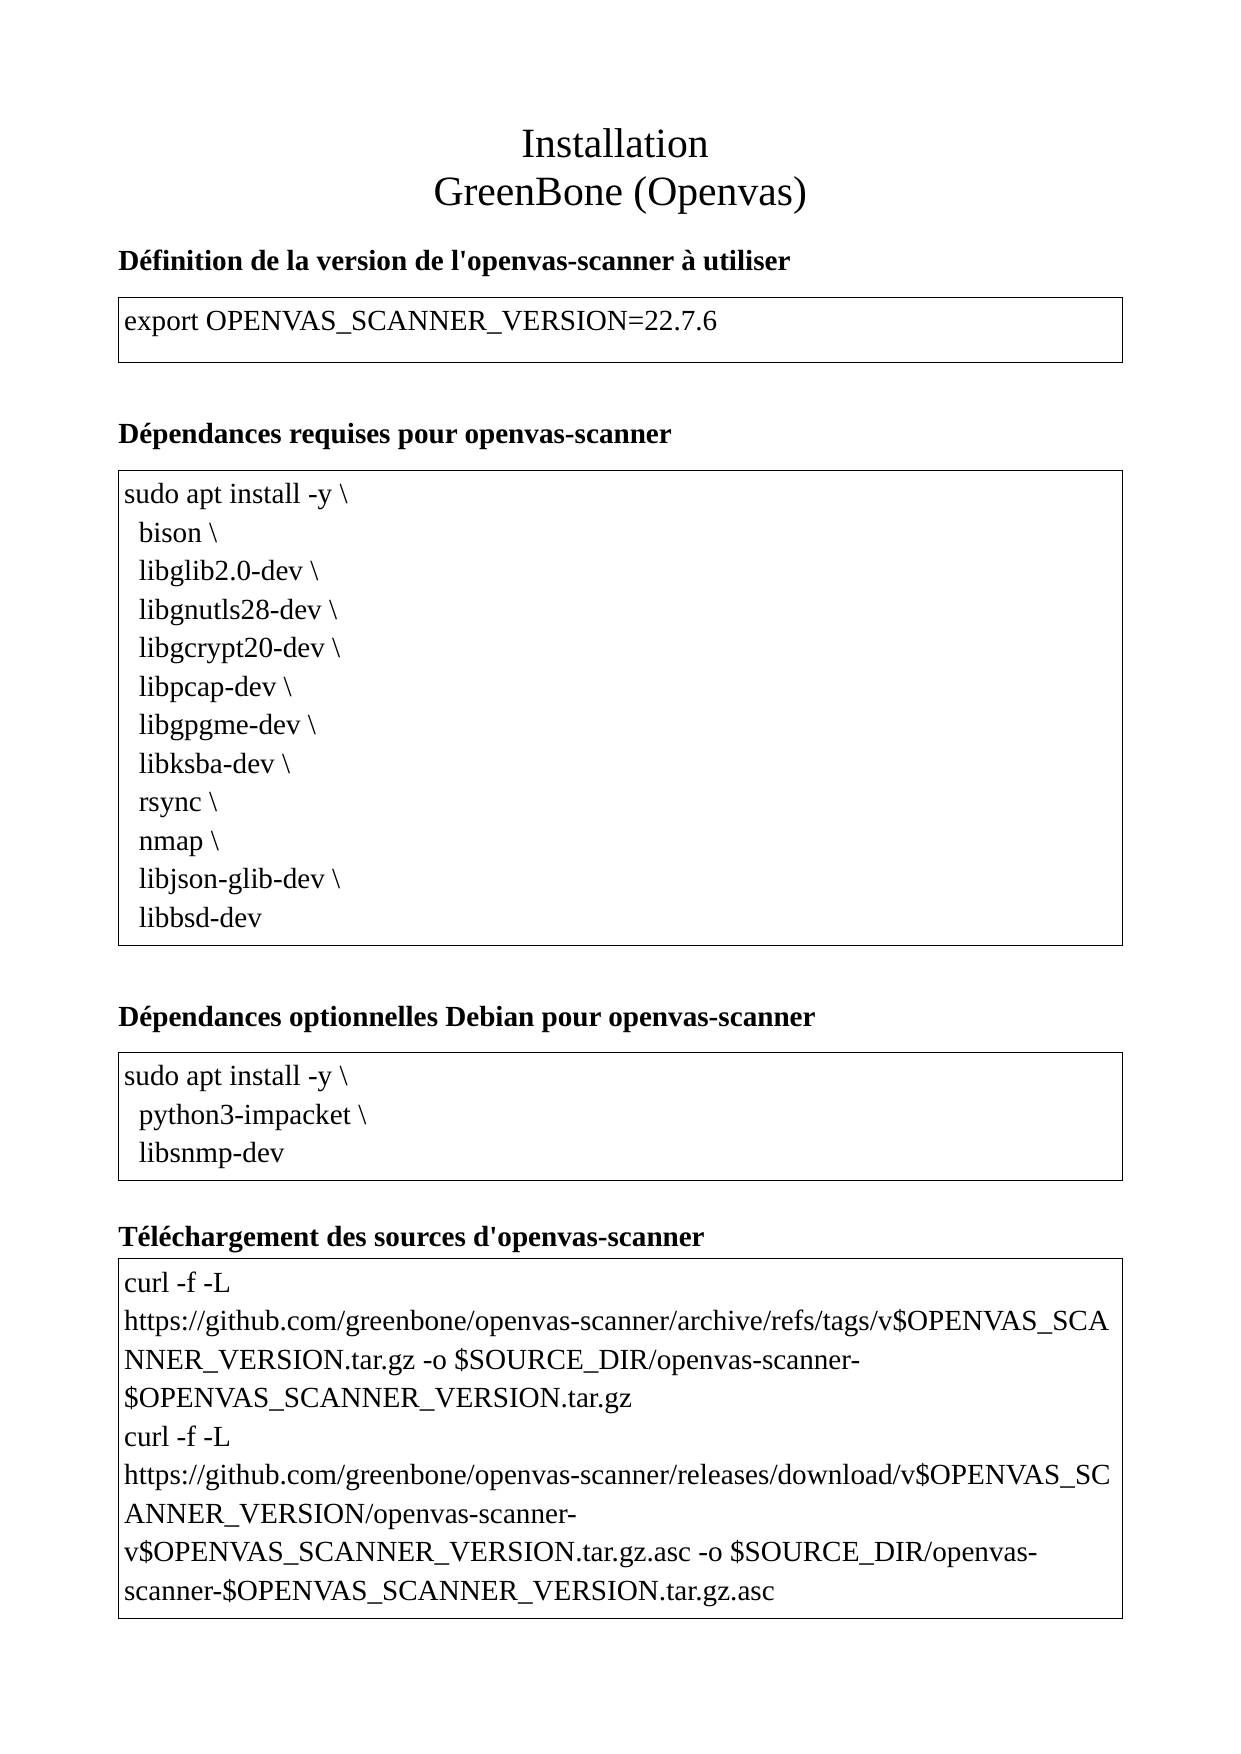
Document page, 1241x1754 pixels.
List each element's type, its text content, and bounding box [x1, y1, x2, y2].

table_header export OPENVAS_SCANNER_VERSION=22.7.6 [119, 298, 1122, 362]
text Téléchargement des sources d'openvas-scanner [118, 1219, 1122, 1253]
table_header curl -f -L https://github.com/greenbone/openvas-scanner/archive/refs/tags/v$OPENVAS_SCANNER_VERSION.tar.gz -o $SOURCE_DIR/openvas-scanner-$OPENVAS_SCANNER_VERSION.tar.gz curl -f -L https://github.com/greenbone/openvas-scanner/releases/download/v$OPENVAS_SCANNER_VERSION/openvas-scanner-v$OPENVAS_SCANNER_VERSION.tar.gz.asc -o $SOURCE_DIR/openvas-scanner-$OPENVAS_SCANNER_VERSION.tar.gz.asc [119, 1259, 1122, 1617]
text Dépendances optionnelles Debian pour openvas-scanner [118, 999, 1122, 1032]
text Dépendances requises pour openvas-scanner [118, 416, 1122, 450]
text Définition de la version de l'openvas-scanner à utiliser [118, 243, 1122, 277]
table_header sudo apt install -y \ bison \ libglib2.0-dev \ libgnutls28-dev \ libgcrypt20-dev \ libpcap-dev \ libgpgme-dev \ libksba-dev \ rsync \ nmap \ libjson-glib-dev \ libbsd-dev [119, 471, 1122, 944]
table_header sudo apt install -y \ python3-impacket \ libsnmp-dev [119, 1053, 1122, 1180]
